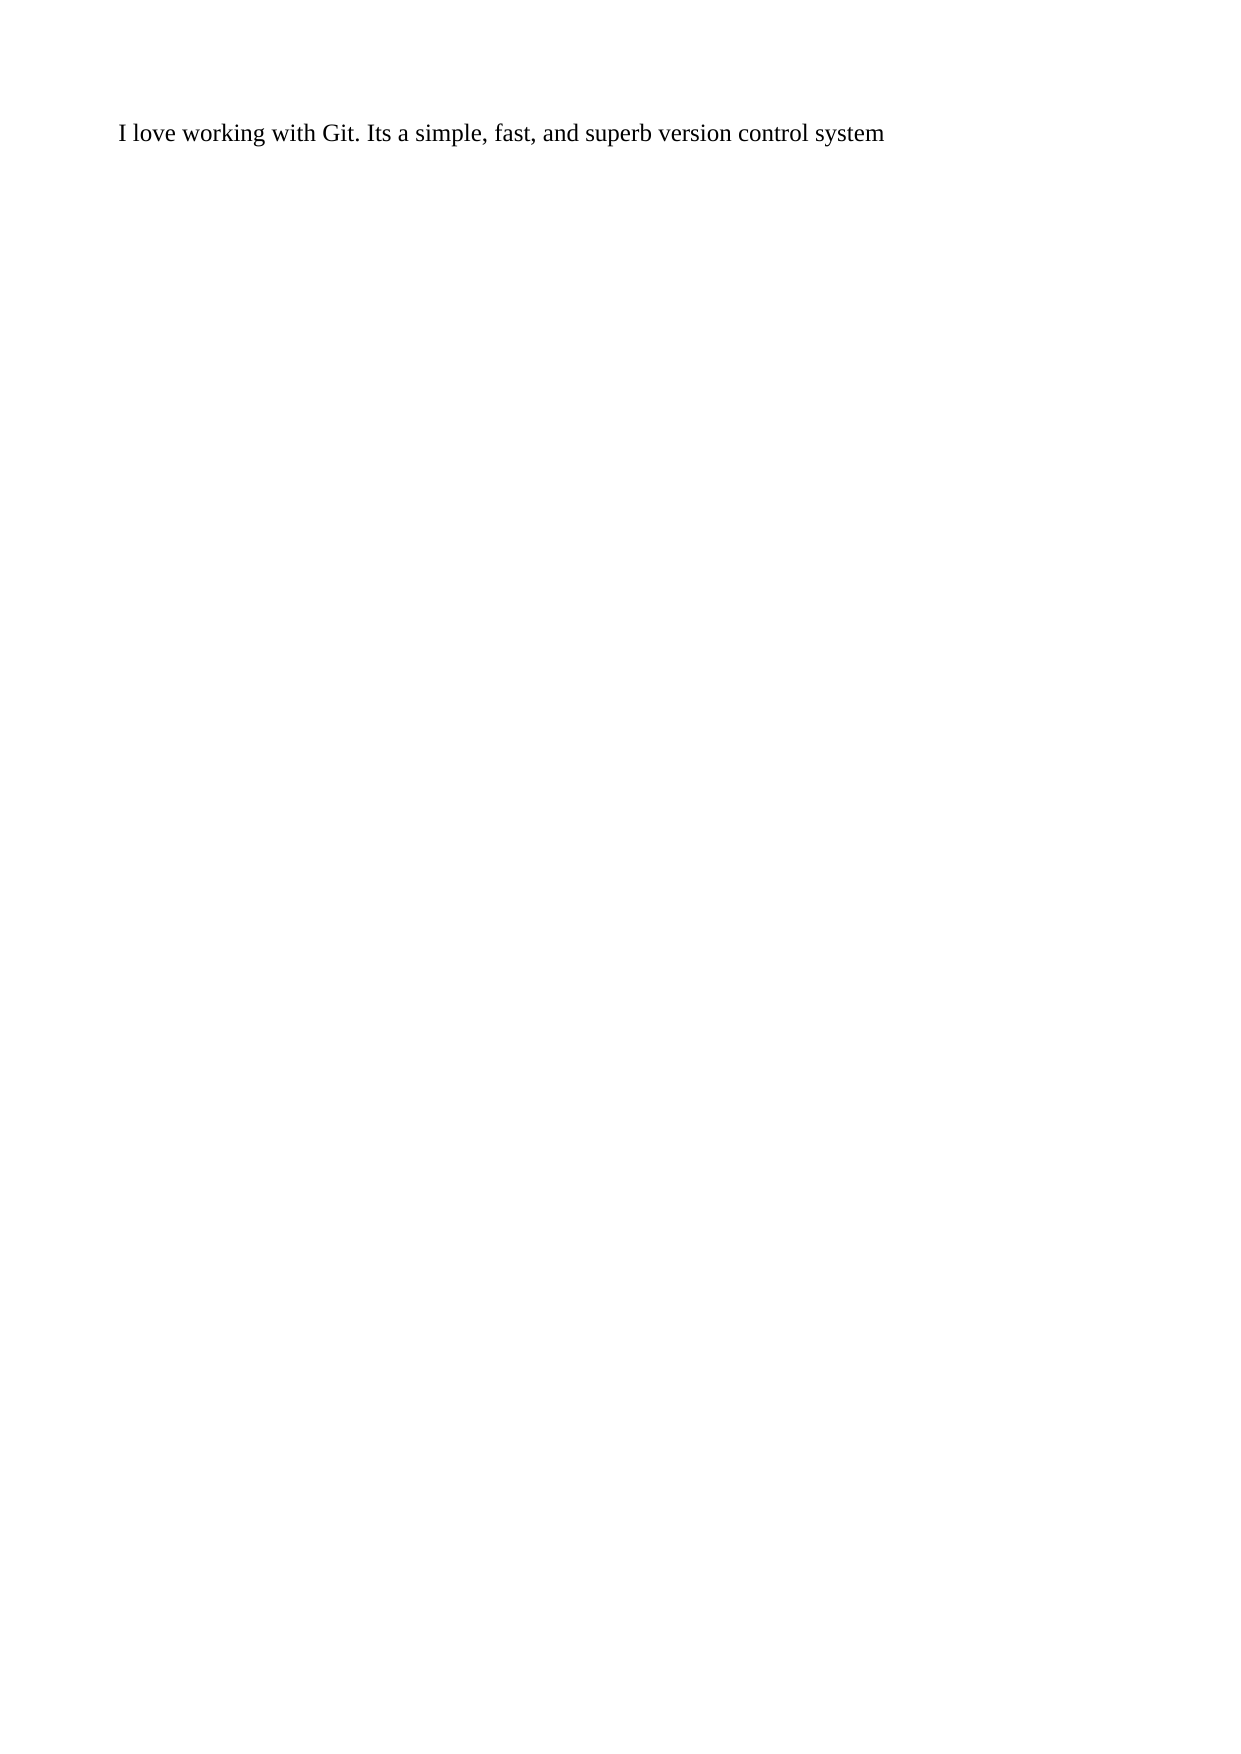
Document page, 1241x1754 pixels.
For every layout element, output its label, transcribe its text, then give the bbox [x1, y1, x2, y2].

text I love working with Git. Its a simple, fast, and superb version control system [118, 118, 1122, 147]
